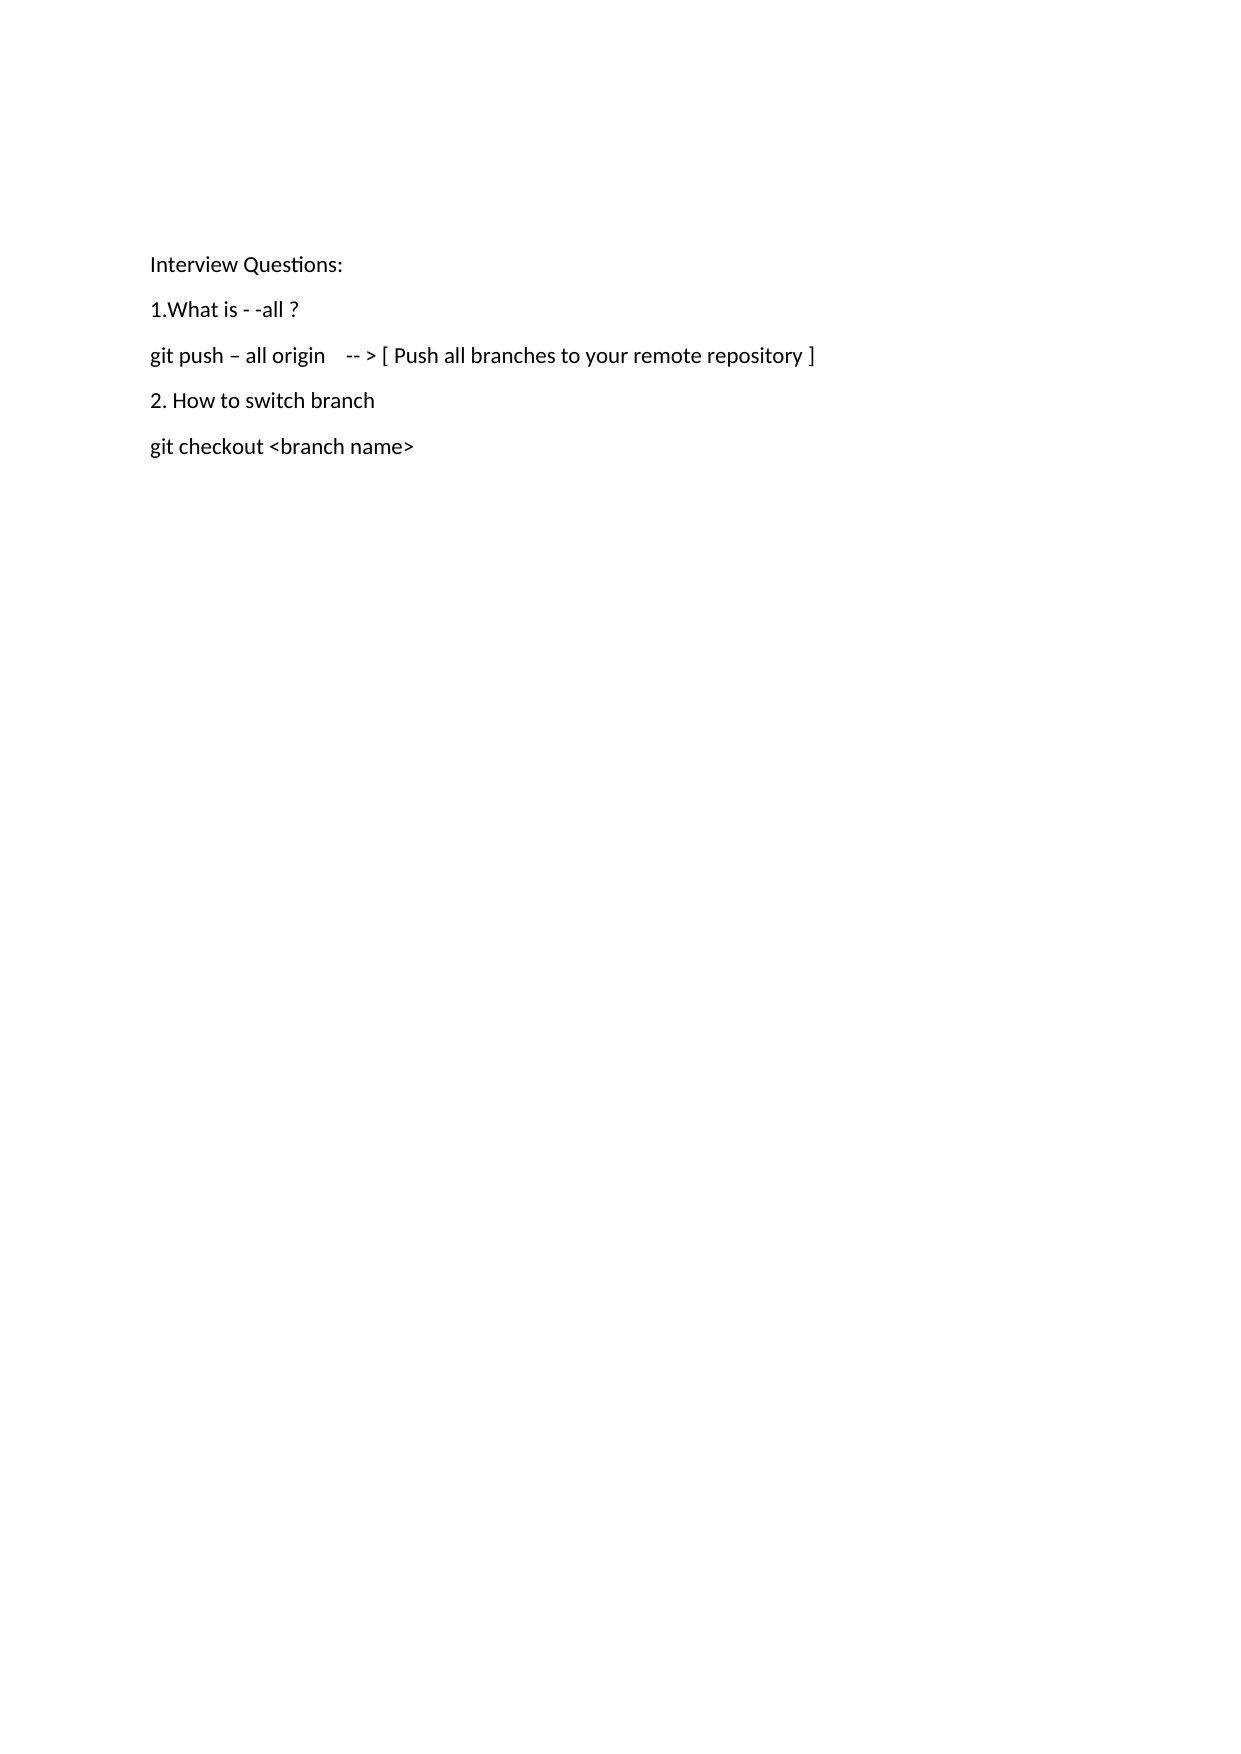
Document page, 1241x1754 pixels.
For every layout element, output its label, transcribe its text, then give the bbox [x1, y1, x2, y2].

table_cell Interview Questions: 1.What is - -all ? git push – all origin -- > [ Push all branches to your remote repository ] 2. How to switch branch git checkout <branch name> [150, 195, 1090, 532]
table_cell [150, 1206, 1090, 1542]
table_cell [150, 532, 1090, 869]
table_cell [150, 869, 1090, 1206]
table_cell 6.To come out from the above screen enter :q 7.How to revert the explicitly git revert -n <committed id > git commit -m ‘revert text > --------------------------------------------------------------------------------------------------------------------------------------How do git reset Reset the previous changes using git reset <committed id > git log - u will get the all the log id git reset hard -- <committed id> --------------------------------------------------------------------------------------------------------------------------------------How to create branches 1.To Create a New Branch git branch <branch name > git branch thirsty 2.To Make Created branch active git checkout <branch name> git checkout thirsty 3.How to Merge 2 branches If you want merge the thirsty branch into active branch (master branch) git checkout master  make master branch active git merge thirsty This merge thirsty branch into active branch (master branch is this case ) 4.How to get the created branch on remote server git checkout thirsty  to make sure that thirsty branch should active git push It will below command to push the thirsty brach to remote server git push --set-upstream origin thirsty Now got to remote repository then check the created branch <thirsty > able to see under branches 5.Deleting branch git branch -d [branch name] git branch -d dummy Note : To create a branch and make that branch active use below command git checkout -b dummy -> It will create a branch make this branch as active 6.Git show head use: git show head  It will show the recent commits git difftool  difference between two commits git difftool <log id2> <log id1>  it will display last two commits changes git difftool HEAD~2 HEAD~1 It will display last two commits changes [150, 150, 1090, 195]
